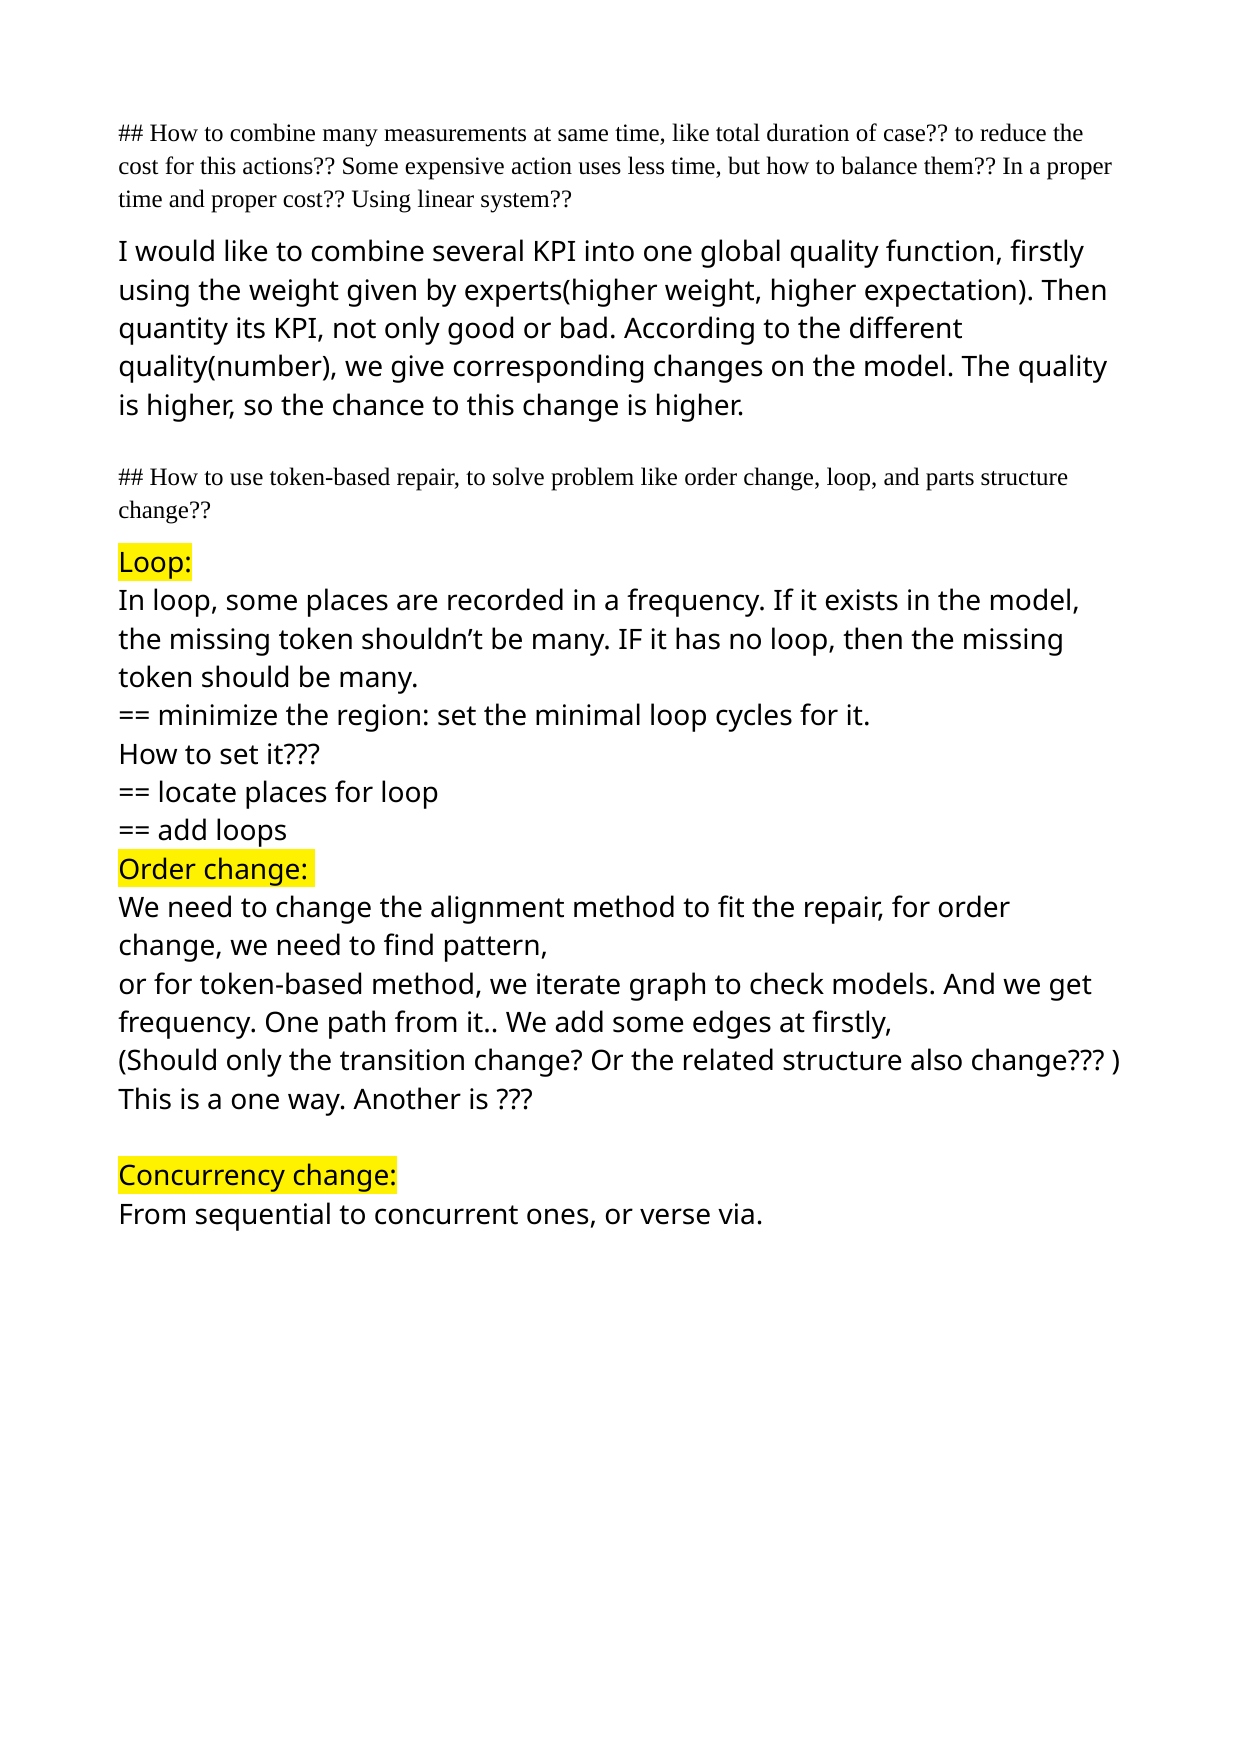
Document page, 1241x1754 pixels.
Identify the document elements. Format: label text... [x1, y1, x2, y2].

text We need to change the alignment method to fit the repair, for order change, we need to find pattern, [118, 887, 1122, 964]
text This is a one way. Another is ??? [118, 1079, 1122, 1117]
text == minimize the region: set the minimal loop cycles for it. [118, 696, 1122, 734]
text (Should only the transition change? Or the related structure also change??? ) [118, 1041, 1122, 1079]
text How to set it??? [118, 734, 1122, 772]
text Concurrency change: [118, 1156, 1122, 1194]
text ## How to combine many measurements at same time, like total duration of case?? to reduce the cost for this actions?? Some expensive action uses less time, but how to balance them?? In a proper time and proper cost?? Using linear system?? [118, 118, 1122, 213]
text ## How to use token-based repair, to solve problem like order change, loop, and parts structure change?? [118, 462, 1122, 523]
text In loop, some places are recorded in a frequency. If it exists in the model, the missing token shouldn’t be many. IF it has no loop, then the missing token should be many. [118, 581, 1122, 696]
text I would like to combine several KPI into one global quality function, firstly using the weight given by experts(higher weight, higher expectation). Then quantity its KPI, not only good or bad. According to the different quality(number), we give corresponding changes on the model. The quality is higher, so the chance to this change is higher. [118, 232, 1122, 423]
text or for token-based method, we iterate graph to check models. And we get frequency. One path from it.. We add some edges at firstly, [118, 964, 1122, 1041]
text From sequential to concurrent ones, or verse via. [118, 1194, 1122, 1232]
text == locate places for loop [118, 772, 1122, 811]
text Order change: [118, 849, 1122, 887]
text == add loops [118, 811, 1122, 849]
text Loop: [118, 542, 1122, 581]
